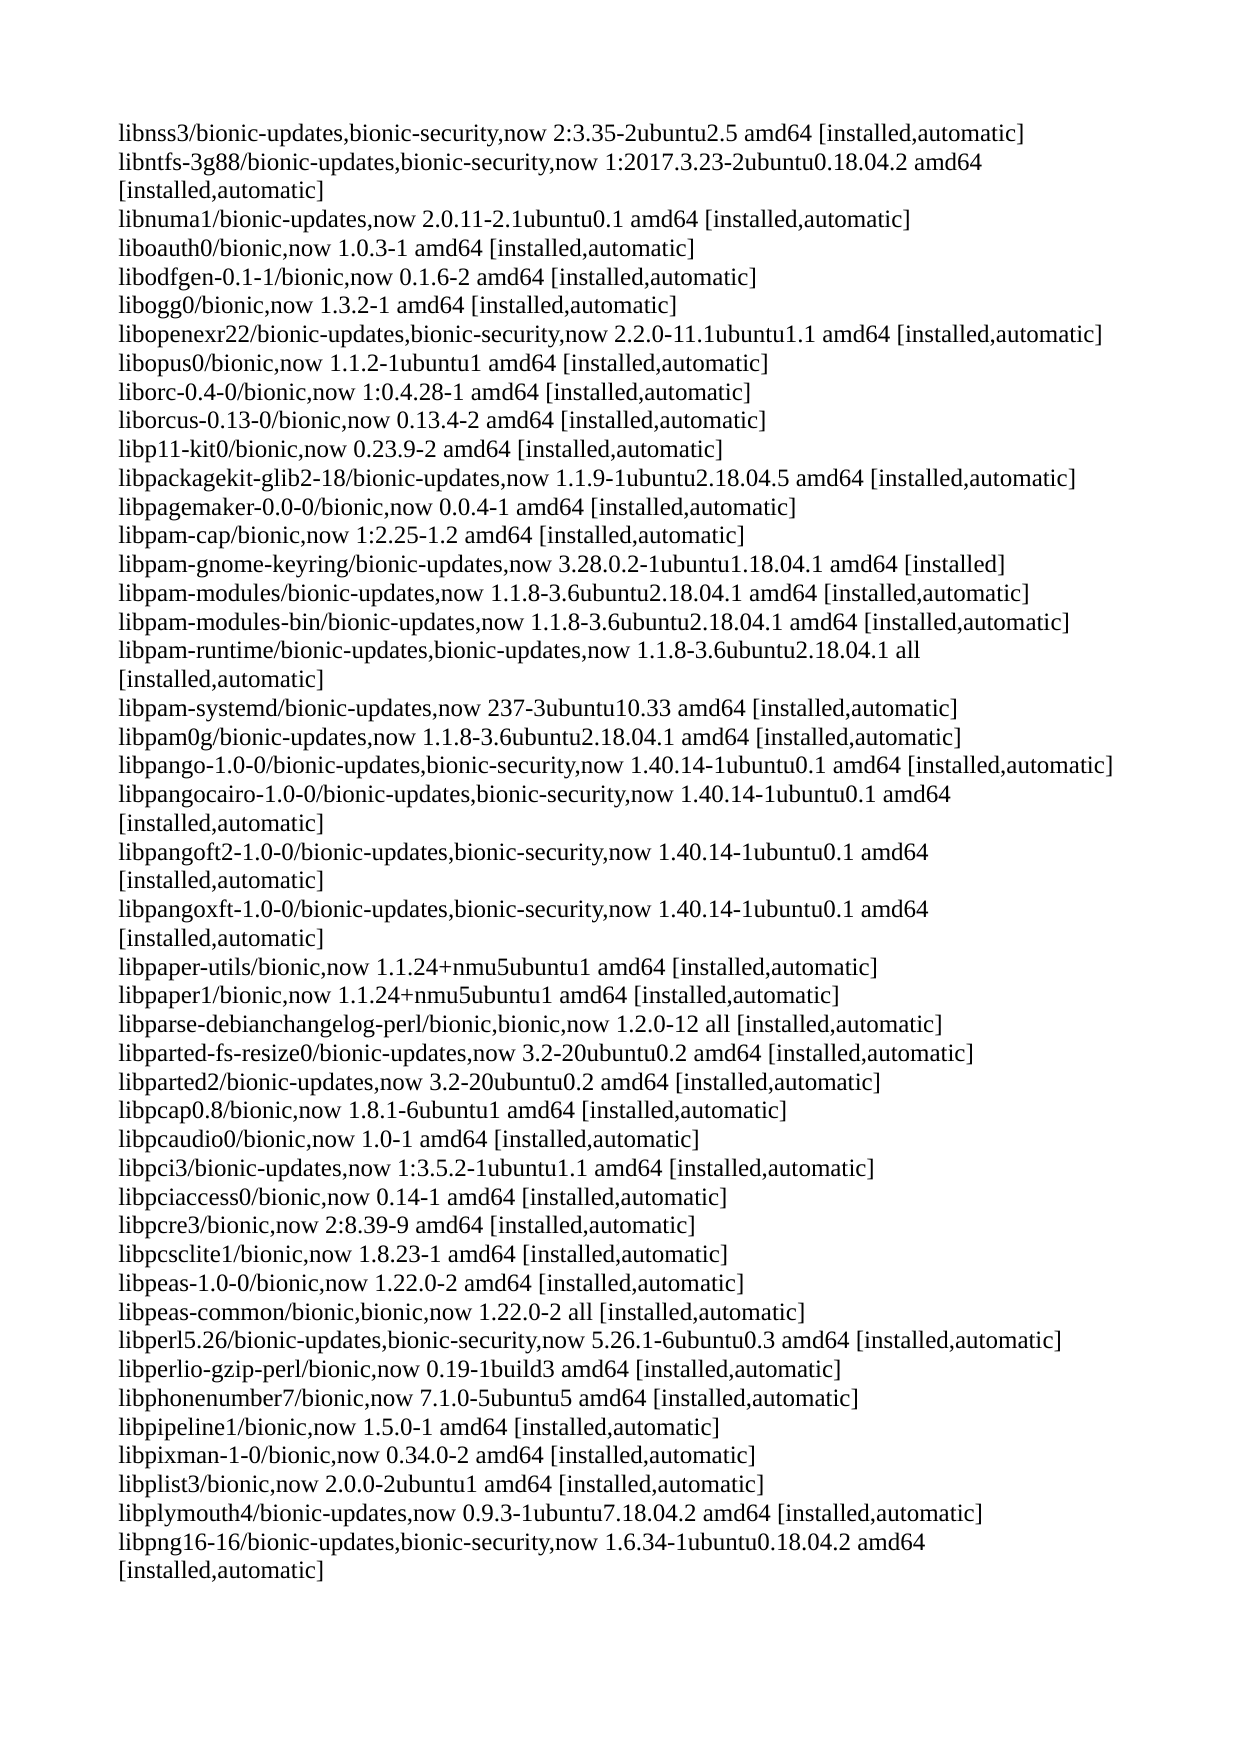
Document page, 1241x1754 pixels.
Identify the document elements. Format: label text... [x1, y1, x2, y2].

text libodfgen-0.1-1/bionic,now 0.1.6-2 amd64 [installed,automatic] [118, 262, 1122, 291]
text liborcus-0.13-0/bionic,now 0.13.4-2 amd64 [installed,automatic] [118, 406, 1122, 434]
text libplist3/bionic,now 2.0.0-2ubuntu1 amd64 [installed,automatic] [118, 1469, 1122, 1498]
text libpeas-1.0-0/bionic,now 1.22.0-2 amd64 [installed,automatic] [118, 1268, 1122, 1297]
text libparse-debianchangelog-perl/bionic,bionic,now 1.2.0-12 all [installed,automatic] [118, 1009, 1122, 1038]
text libparted-fs-resize0/bionic-updates,now 3.2-20ubuntu0.2 amd64 [installed,automatic] [118, 1038, 1122, 1067]
text libplymouth4/bionic-updates,now 0.9.3-1ubuntu7.18.04.2 amd64 [installed,automatic] [118, 1498, 1122, 1527]
text libpango-1.0-0/bionic-updates,bionic-security,now 1.40.14-1ubuntu0.1 amd64 [installed,automatic] [118, 751, 1122, 779]
text libpcre3/bionic,now 2:8.39-9 amd64 [installed,automatic] [118, 1211, 1122, 1239]
text libpam-modules/bionic-updates,now 1.1.8-3.6ubuntu2.18.04.1 amd64 [installed,automatic] [118, 578, 1122, 607]
text libp11-kit0/bionic,now 0.23.9-2 amd64 [installed,automatic] [118, 434, 1122, 463]
text libpeas-common/bionic,bionic,now 1.22.0-2 all [installed,automatic] [118, 1297, 1122, 1326]
text libperl5.26/bionic-updates,bionic-security,now 5.26.1-6ubuntu0.3 amd64 [installed,automatic] [118, 1326, 1122, 1354]
text libopus0/bionic,now 1.1.2-1ubuntu1 amd64 [installed,automatic] [118, 348, 1122, 377]
text libnss3/bionic-updates,bionic-security,now 2:3.35-2ubuntu2.5 amd64 [installed,automatic] [118, 118, 1122, 147]
text libpam-runtime/bionic-updates,bionic-updates,now 1.1.8-3.6ubuntu2.18.04.1 all [installed,automatic] [118, 636, 1122, 693]
text libpaper1/bionic,now 1.1.24+nmu5ubuntu1 amd64 [installed,automatic] [118, 981, 1122, 1009]
text libpam-modules-bin/bionic-updates,now 1.1.8-3.6ubuntu2.18.04.1 amd64 [installed,automatic] [118, 607, 1122, 636]
text libpam0g/bionic-updates,now 1.1.8-3.6ubuntu2.18.04.1 amd64 [installed,automatic] [118, 722, 1122, 751]
text libpam-systemd/bionic-updates,now 237-3ubuntu10.33 amd64 [installed,automatic] [118, 693, 1122, 722]
text libphonenumber7/bionic,now 7.1.0-5ubuntu5 amd64 [installed,automatic] [118, 1383, 1122, 1412]
text libperlio-gzip-perl/bionic,now 0.19-1build3 amd64 [installed,automatic] [118, 1354, 1122, 1383]
text libpangoft2-1.0-0/bionic-updates,bionic-security,now 1.40.14-1ubuntu0.1 amd64 [installed,automatic] [118, 837, 1122, 894]
text libpam-gnome-keyring/bionic-updates,now 3.28.0.2-1ubuntu1.18.04.1 amd64 [installed] [118, 549, 1122, 578]
text libpam-cap/bionic,now 1:2.25-1.2 amd64 [installed,automatic] [118, 521, 1122, 549]
text libparted2/bionic-updates,now 3.2-20ubuntu0.2 amd64 [installed,automatic] [118, 1067, 1122, 1096]
text libpipeline1/bionic,now 1.5.0-1 amd64 [installed,automatic] [118, 1412, 1122, 1441]
text libpcaudio0/bionic,now 1.0-1 amd64 [installed,automatic] [118, 1124, 1122, 1153]
text libpaper-utils/bionic,now 1.1.24+nmu5ubuntu1 amd64 [installed,automatic] [118, 952, 1122, 981]
text libogg0/bionic,now 1.3.2-1 amd64 [installed,automatic] [118, 291, 1122, 319]
text liboauth0/bionic,now 1.0.3-1 amd64 [installed,automatic] [118, 233, 1122, 262]
text libpixman-1-0/bionic,now 0.34.0-2 amd64 [installed,automatic] [118, 1441, 1122, 1469]
text libpcsclite1/bionic,now 1.8.23-1 amd64 [installed,automatic] [118, 1239, 1122, 1268]
text libpangoxft-1.0-0/bionic-updates,bionic-security,now 1.40.14-1ubuntu0.1 amd64 [installed,automatic] [118, 894, 1122, 952]
text libpng16-16/bionic-updates,bionic-security,now 1.6.34-1ubuntu0.18.04.2 amd64 [installed,automatic] [118, 1527, 1122, 1584]
text libntfs-3g88/bionic-updates,bionic-security,now 1:2017.3.23-2ubuntu0.18.04.2 amd64 [installed,automatic] [118, 147, 1122, 204]
text libpcap0.8/bionic,now 1.8.1-6ubuntu1 amd64 [installed,automatic] [118, 1096, 1122, 1124]
text libpci3/bionic-updates,now 1:3.5.2-1ubuntu1.1 amd64 [installed,automatic] [118, 1153, 1122, 1182]
text liborc-0.4-0/bionic,now 1:0.4.28-1 amd64 [installed,automatic] [118, 377, 1122, 406]
text libnuma1/bionic-updates,now 2.0.11-2.1ubuntu0.1 amd64 [installed,automatic] [118, 204, 1122, 233]
text libpciaccess0/bionic,now 0.14-1 amd64 [installed,automatic] [118, 1182, 1122, 1211]
text libpangocairo-1.0-0/bionic-updates,bionic-security,now 1.40.14-1ubuntu0.1 amd64 [installed,automatic] [118, 779, 1122, 837]
text libopenexr22/bionic-updates,bionic-security,now 2.2.0-11.1ubuntu1.1 amd64 [installed,automatic] [118, 319, 1122, 348]
text libpagemaker-0.0-0/bionic,now 0.0.4-1 amd64 [installed,automatic] [118, 492, 1122, 521]
text libpackagekit-glib2-18/bionic-updates,now 1.1.9-1ubuntu2.18.04.5 amd64 [installed,automatic] [118, 463, 1122, 492]
